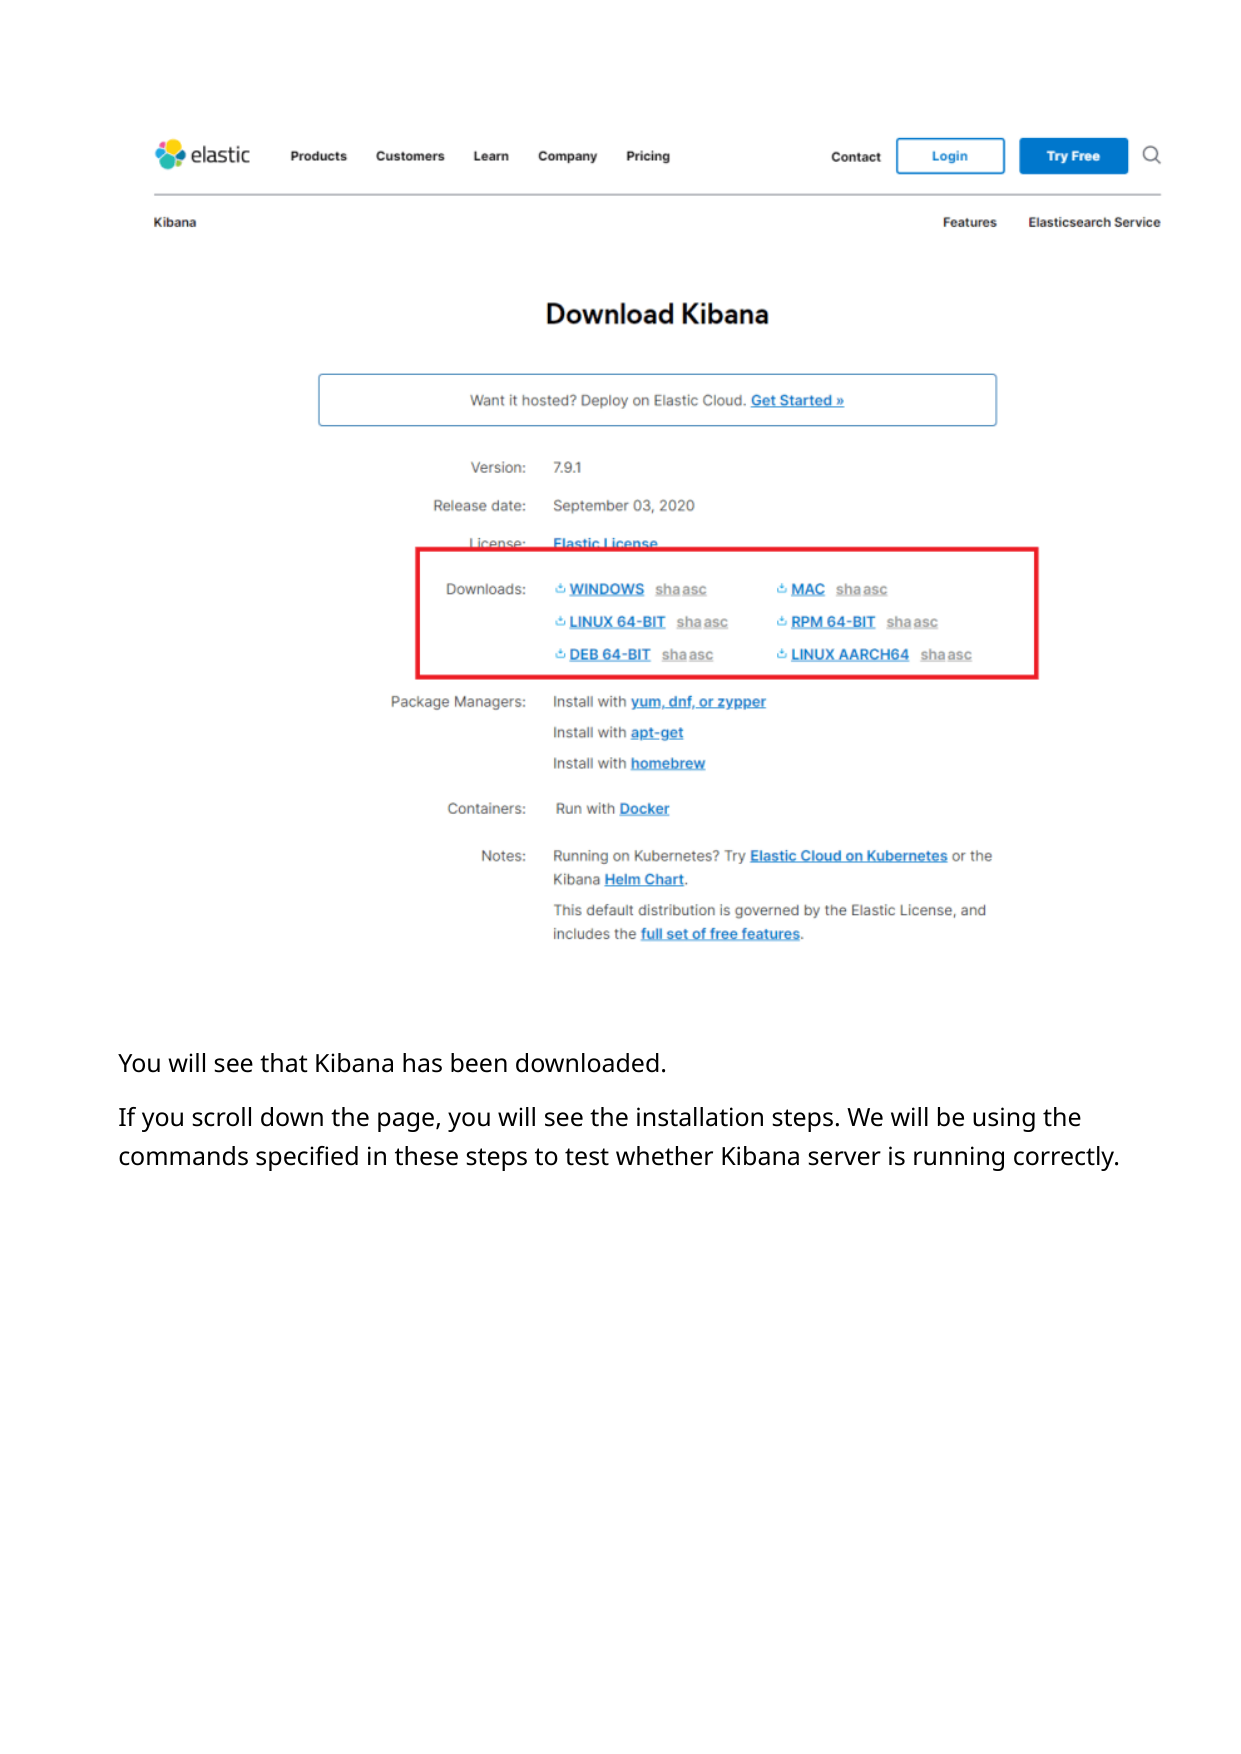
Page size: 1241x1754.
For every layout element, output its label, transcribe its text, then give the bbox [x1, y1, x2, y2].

text You will see that Kibana has been downloaded. [118, 1046, 1122, 1080]
text If you scroll down the page, you will see the installation steps. We will be using the commands specified in these steps to test whether Kibana server is running correctly. [118, 1099, 1122, 1173]
picture [118, 118, 1221, 1027]
